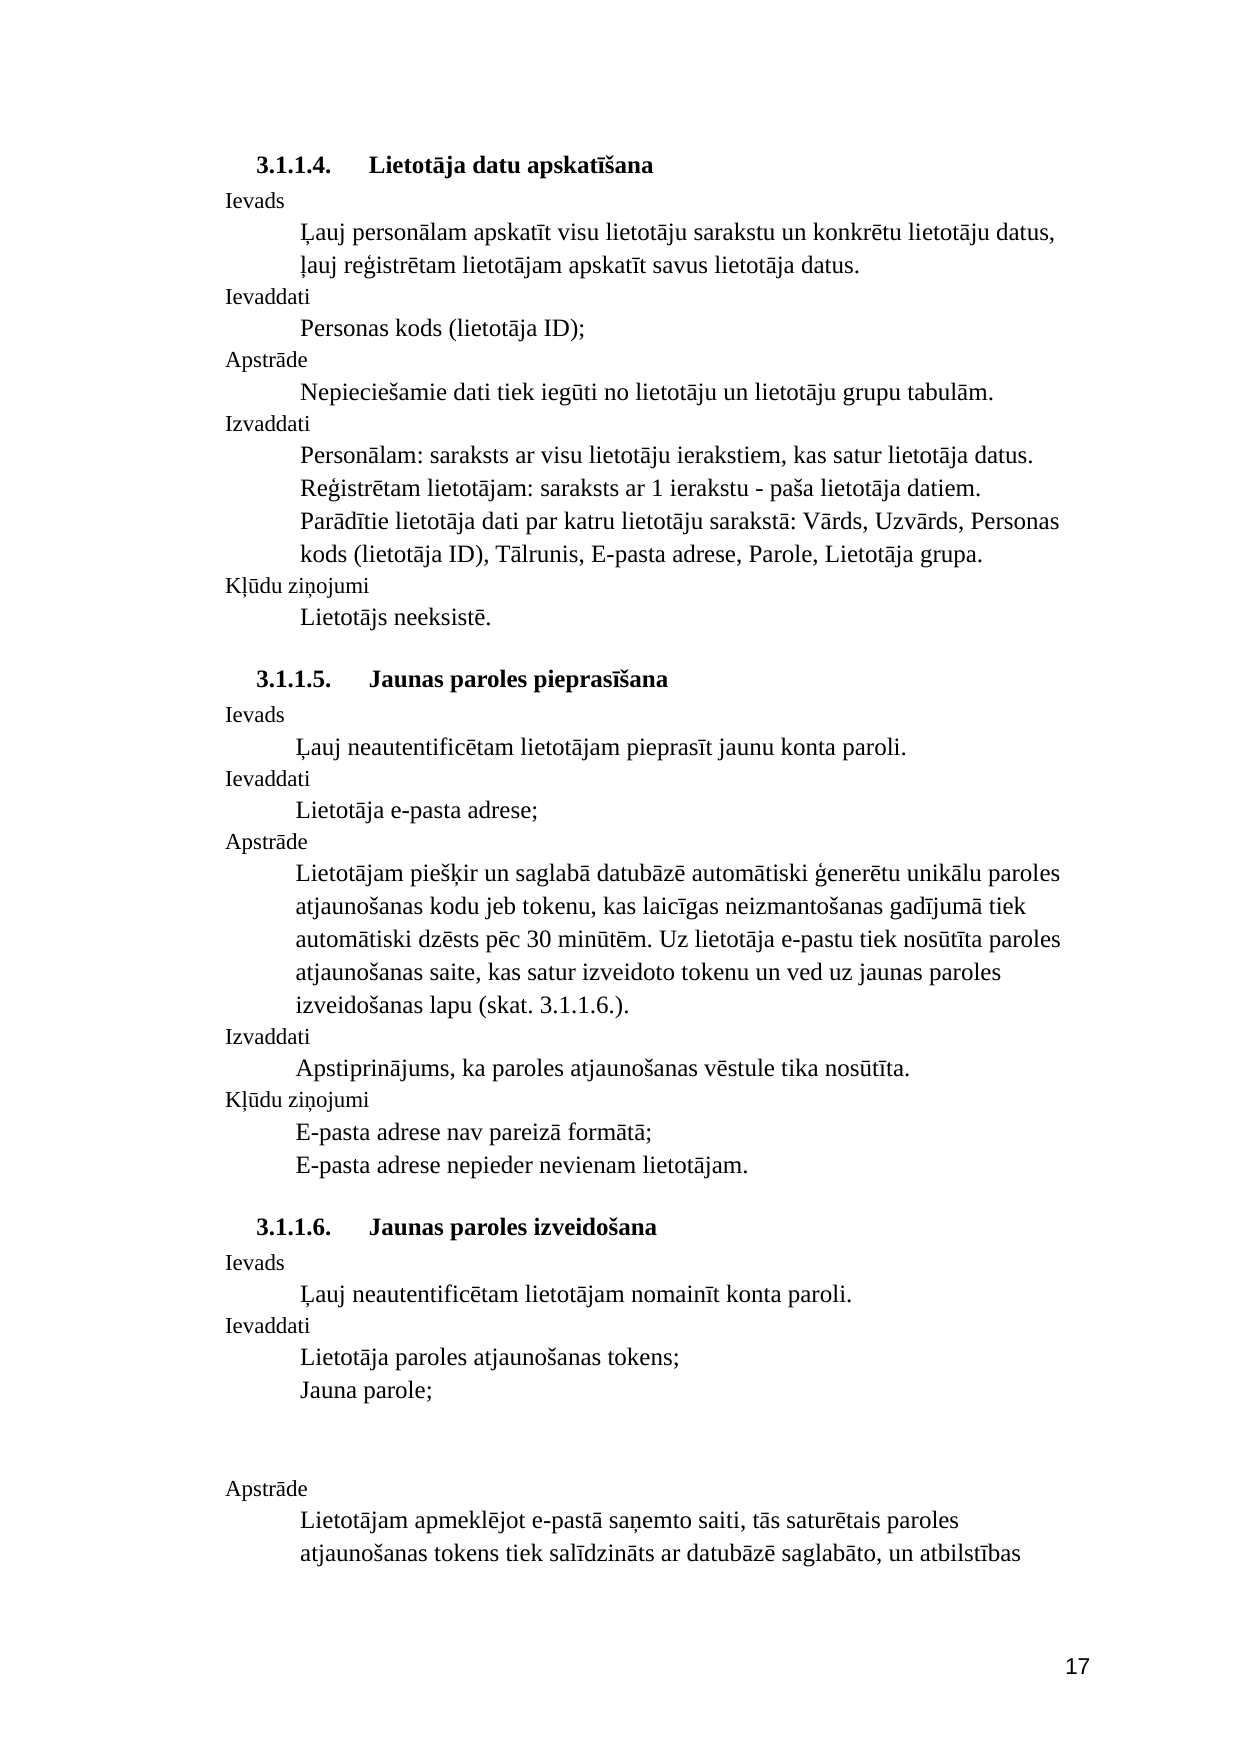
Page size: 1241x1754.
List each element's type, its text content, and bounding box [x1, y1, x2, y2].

subtitle Lietotāja datu apskatīšana [331, 150, 1090, 179]
text Ievads [225, 702, 1090, 728]
text Apstrāde [225, 1474, 1090, 1501]
text Ļauj neautentificētam lietotājam nomainīt konta paroli. [300, 1279, 1090, 1308]
text Apstiprinājums, ka paroles atjaunošanas vēstule tika nosūtīta. [295, 1053, 1090, 1082]
text Personas kods (lietotāja ID); [300, 313, 1090, 342]
text Lietotājs neeksistē. [225, 602, 1090, 631]
text Ļauj neautentificētam lietotājam pieprasīt jaunu konta paroli. [295, 732, 1090, 761]
text E-pasta adrese nav pareizā formātā; [295, 1117, 1090, 1146]
text Personālam: saraksts ar visu lietotāju ierakstiem, kas satur lietotāja datus. [300, 440, 1090, 469]
subtitle Jaunas paroles izveidošana [331, 1212, 1090, 1241]
text Nepieciešamie dati tiek iegūti no lietotāju un lietotāju grupu tabulām. [295, 377, 1090, 406]
text E-pasta adrese nepieder nevienam lietotājam. [295, 1150, 1090, 1178]
text Ievaddati [225, 765, 1090, 791]
text Lietotāja paroles atjaunošanas tokens; [225, 1342, 1090, 1371]
text Apstrāde [225, 347, 1090, 373]
text Izvaddati [150, 410, 1090, 436]
text Lietotājam apmeklējot e-pastā saņemto saiti, tās saturētais paroles atjaunošanas tokens tiek salīdzināts ar datubāzē saglabāto, un atbilstības [300, 1505, 1090, 1567]
text Jauna parole; [225, 1376, 1090, 1404]
text Lietotāja e-pasta adrese; [295, 795, 1090, 824]
text Lietotājam piešķir un saglabā datubāzē automātiski ģenerētu unikālu paroles atjaunošanas kodu jeb tokenu, kas laicīgas neizmantošanas gadījumā tiek automātiski dzēsts pēc 30 minūtēm. Uz lietotāja e-pastu tiek nosūtīta paroles atjaunošanas saite, kas satur izveidoto tokenu un ved uz jaunas paroles izveidošanas lapu (skat. 3.1.1.6.). [295, 858, 1090, 1019]
text Apstrāde [225, 828, 1090, 854]
text Ļauj personālam apskatīt visu lietotāju sarakstu un konkrētu lietotāju datus, ļauj reģistrētam lietotājam apskatīt savus lietotāja datus. [300, 217, 1090, 279]
text Kļūdu ziņojumi [225, 572, 1090, 598]
text Ievaddati [225, 283, 1090, 310]
text Kļūdu ziņojumi [225, 1087, 1090, 1113]
subtitle Jaunas paroles pieprasīšana [331, 664, 1090, 693]
text Ievaddati [225, 1312, 1090, 1339]
text Izvaddati [150, 1023, 1090, 1050]
text Ievads [225, 1249, 1090, 1275]
text Parādītie lietotāja dati par katru lietotāju sarakstā: Vārds, Uzvārds, Personas kods (lietotāja ID), Tālrunis, E-pasta adrese, Parole, Lietotāja grupa. [300, 506, 1090, 568]
text Reģistrētam lietotājam: saraksts ar 1 ierakstu - paša lietotāja datiem. [300, 473, 1090, 502]
text Ievads [225, 187, 1090, 213]
